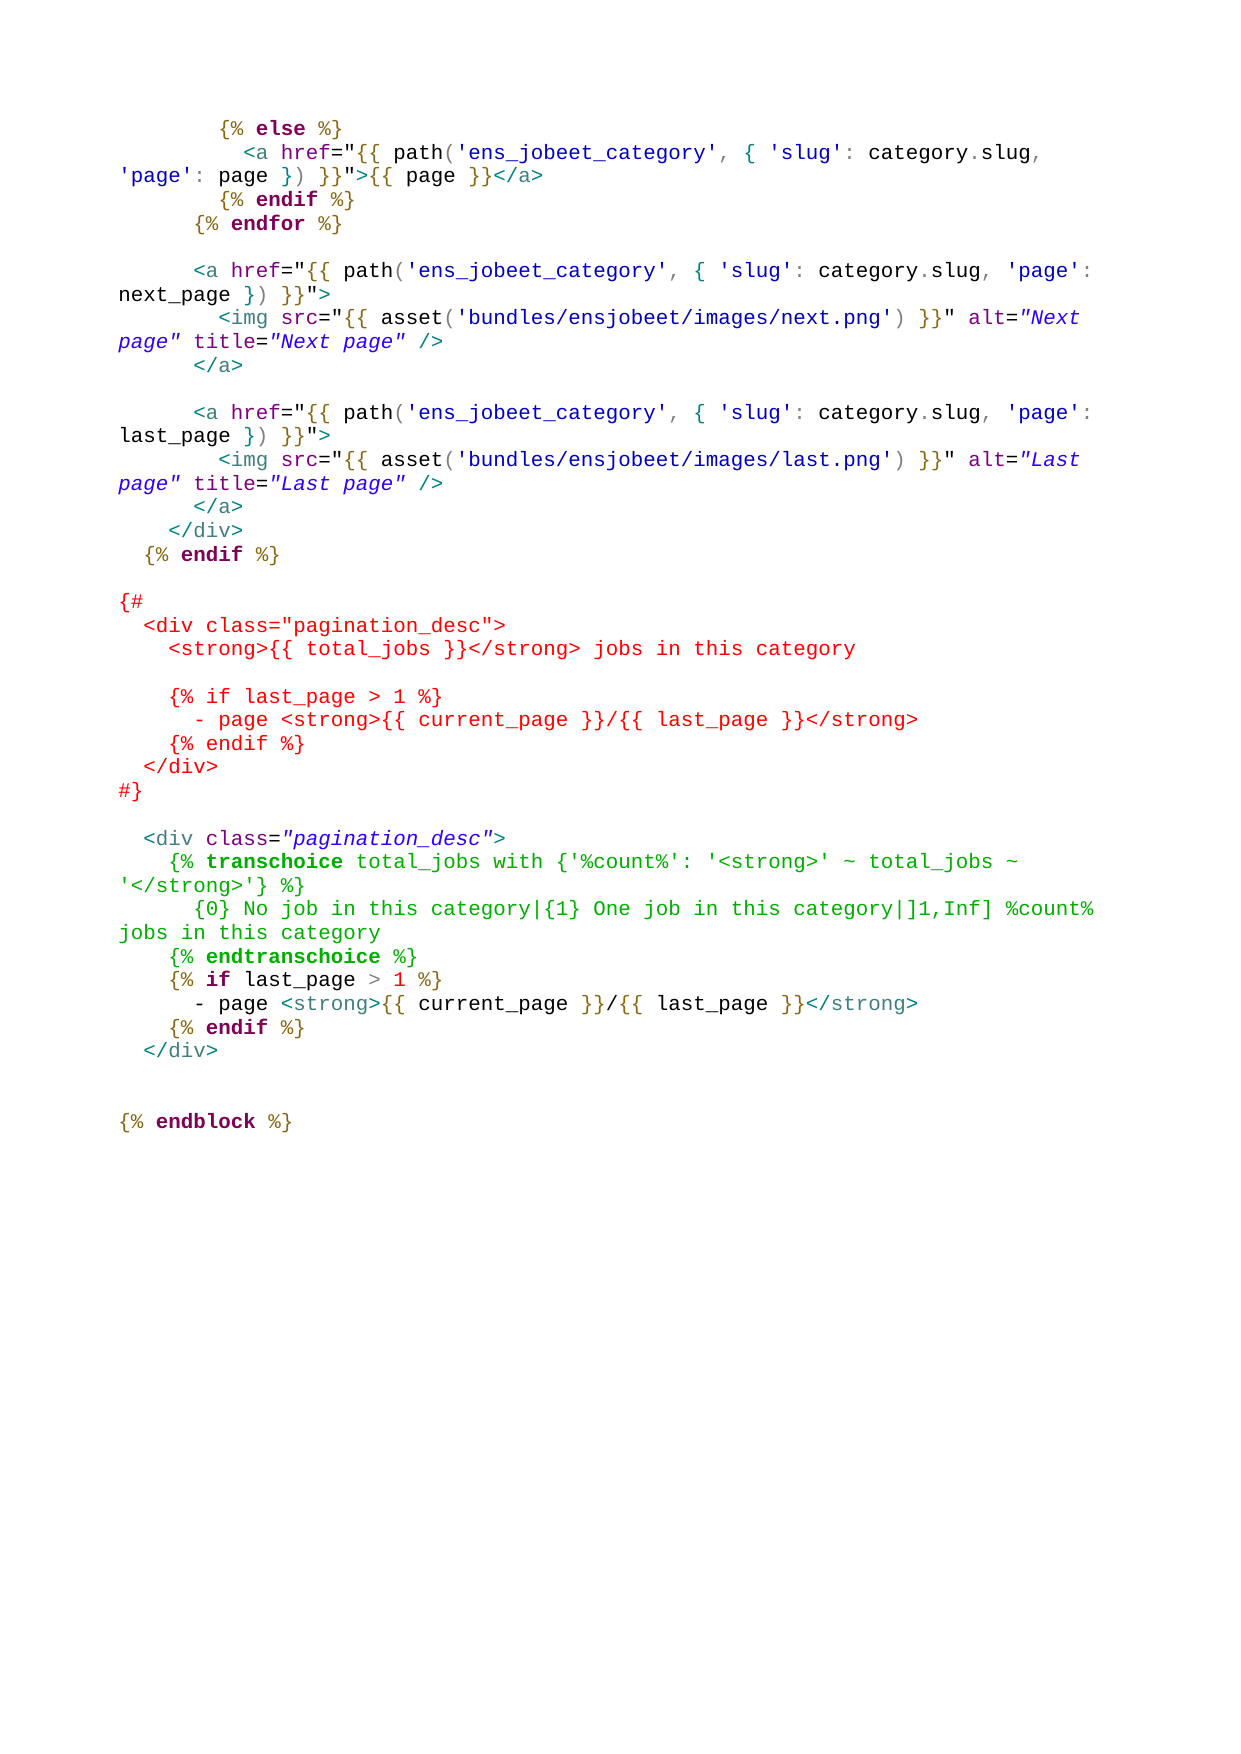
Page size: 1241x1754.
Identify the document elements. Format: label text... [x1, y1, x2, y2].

text <div class="pagination_desc"> [118, 615, 1122, 638]
text </div> [118, 520, 1122, 544]
text {% endif %} [118, 733, 1122, 757]
text </div> [118, 1040, 1122, 1064]
text {0} No job in this category|{1} One job in this category|]1,Inf] %count% jobs in this category [118, 898, 1122, 946]
text {% endfor %} [118, 213, 1122, 236]
text {% if last_page > 1 %} [118, 686, 1122, 709]
text {% endblock %} [118, 1111, 1122, 1135]
text <img src="{{ asset('bundles/ensjobeet/images/last.png') }}" alt="Last page" title="Last page" /> [118, 449, 1122, 496]
text - page <strong>{{ current_page }}/{{ last_page }}</strong> [118, 993, 1122, 1017]
text {% endtranschoice %} [118, 946, 1122, 969]
text #} [118, 780, 1122, 804]
text <div class="pagination_desc"> [118, 827, 1122, 851]
text <a href="{{ path('ens_jobeet_category', { 'slug': category.slug, 'page': next_page }) }}"> [118, 260, 1122, 307]
text {% endif %} [118, 189, 1122, 213]
text {% endif %} [118, 544, 1122, 567]
text <strong>{{ total_jobs }}</strong> jobs in this category [118, 638, 1122, 662]
text </a> [118, 354, 1122, 378]
text <img src="{{ asset('bundles/ensjobeet/images/next.png') }}" alt="Next page" title="Next page" /> [118, 307, 1122, 354]
text </div> [118, 757, 1122, 780]
text <a href="{{ path('ens_jobeet_category', { 'slug': category.slug, 'page': page }) }}">{{ page }}</a> [118, 142, 1122, 189]
text {# [118, 591, 1122, 615]
text </a> [118, 496, 1122, 520]
text {% endif %} [118, 1017, 1122, 1040]
text {% transchoice total_jobs with {'%count%': '<strong>' ~ total_jobs ~ '</strong>'} %} [118, 851, 1122, 898]
text - page <strong>{{ current_page }}/{{ last_page }}</strong> [118, 709, 1122, 733]
text {% if last_page > 1 %} [118, 969, 1122, 993]
text {% else %} [118, 118, 1122, 142]
text <a href="{{ path('ens_jobeet_category', { 'slug': category.slug, 'page': last_page }) }}"> [118, 402, 1122, 449]
